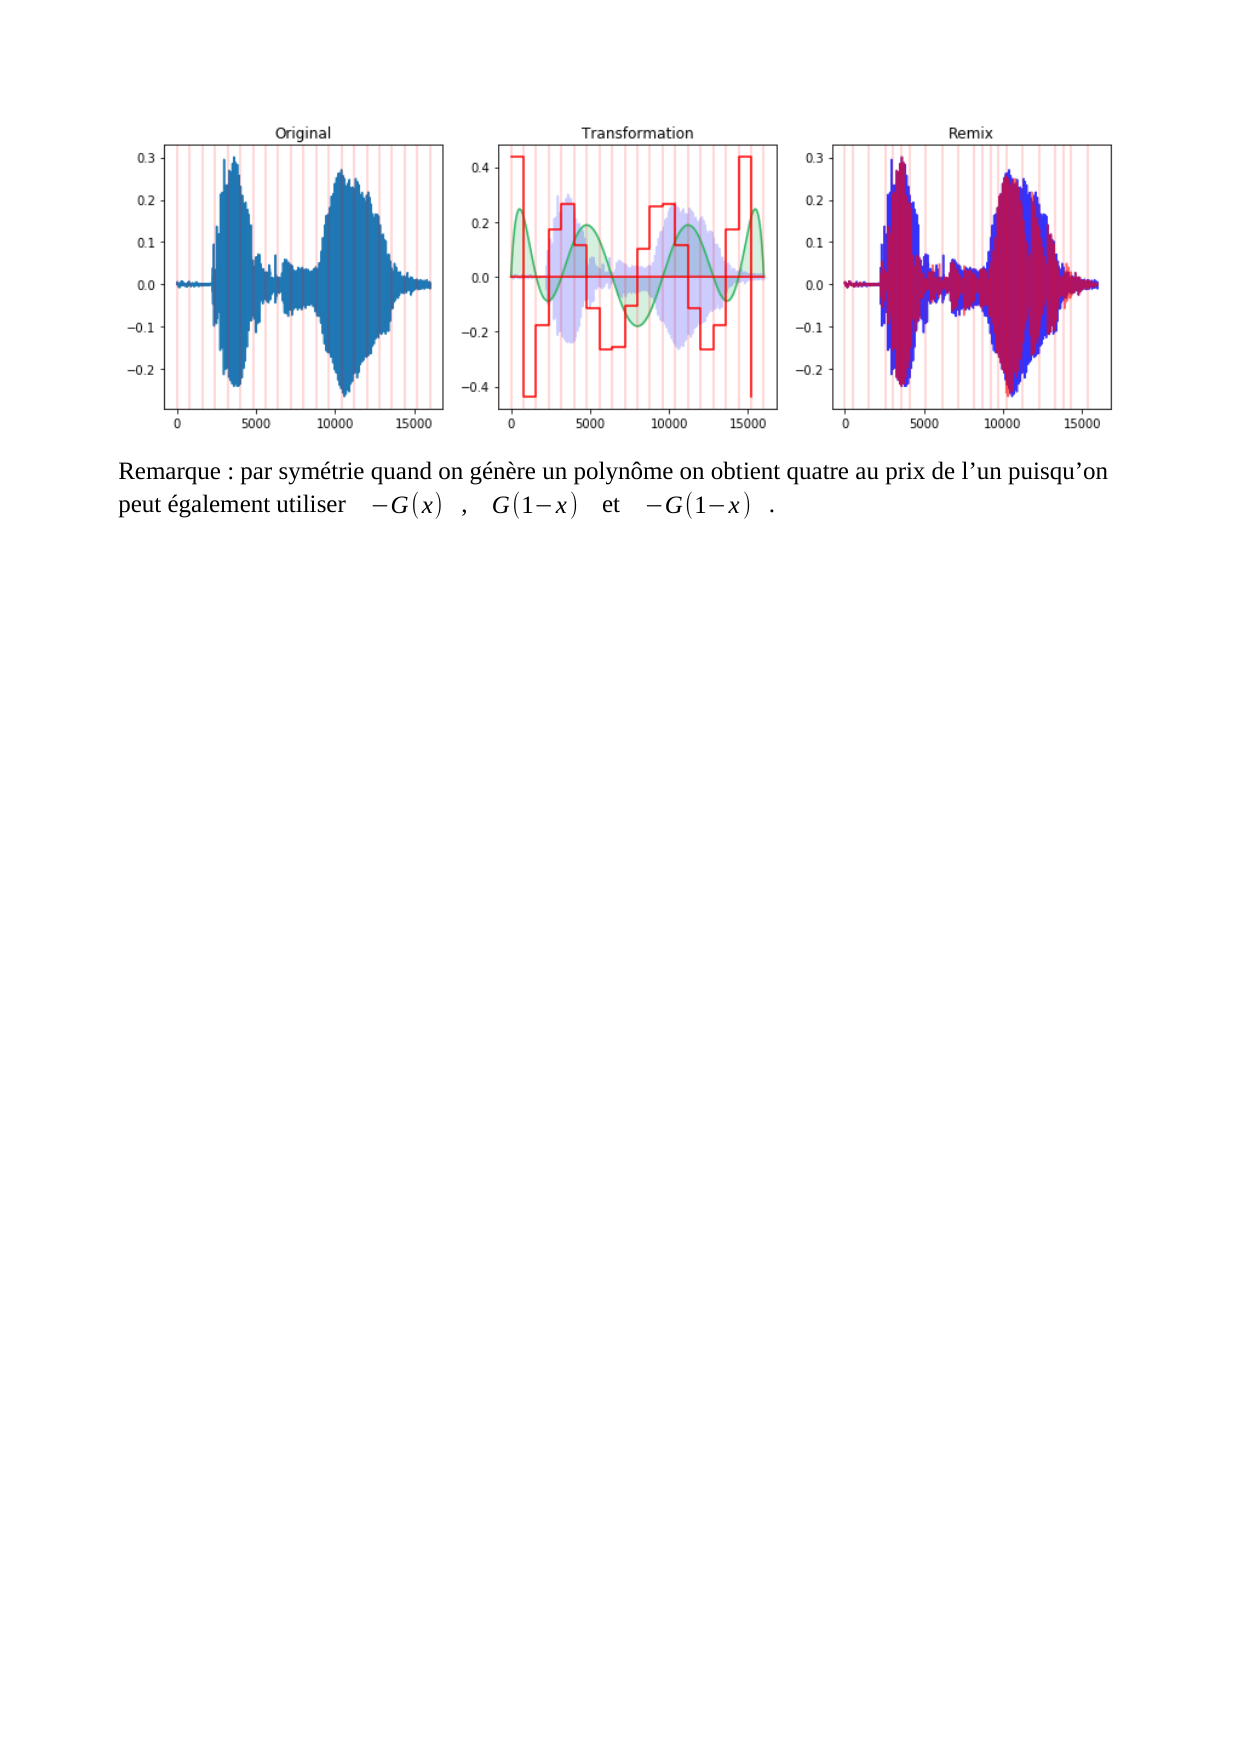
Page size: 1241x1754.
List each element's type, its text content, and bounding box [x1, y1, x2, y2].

picture [118, 118, 1123, 438]
text Remarque : par symétrie quand on génère un polynôme on obtient quatre au prix de l’un puisqu’on peut également utiliser , et . [118, 456, 1122, 520]
